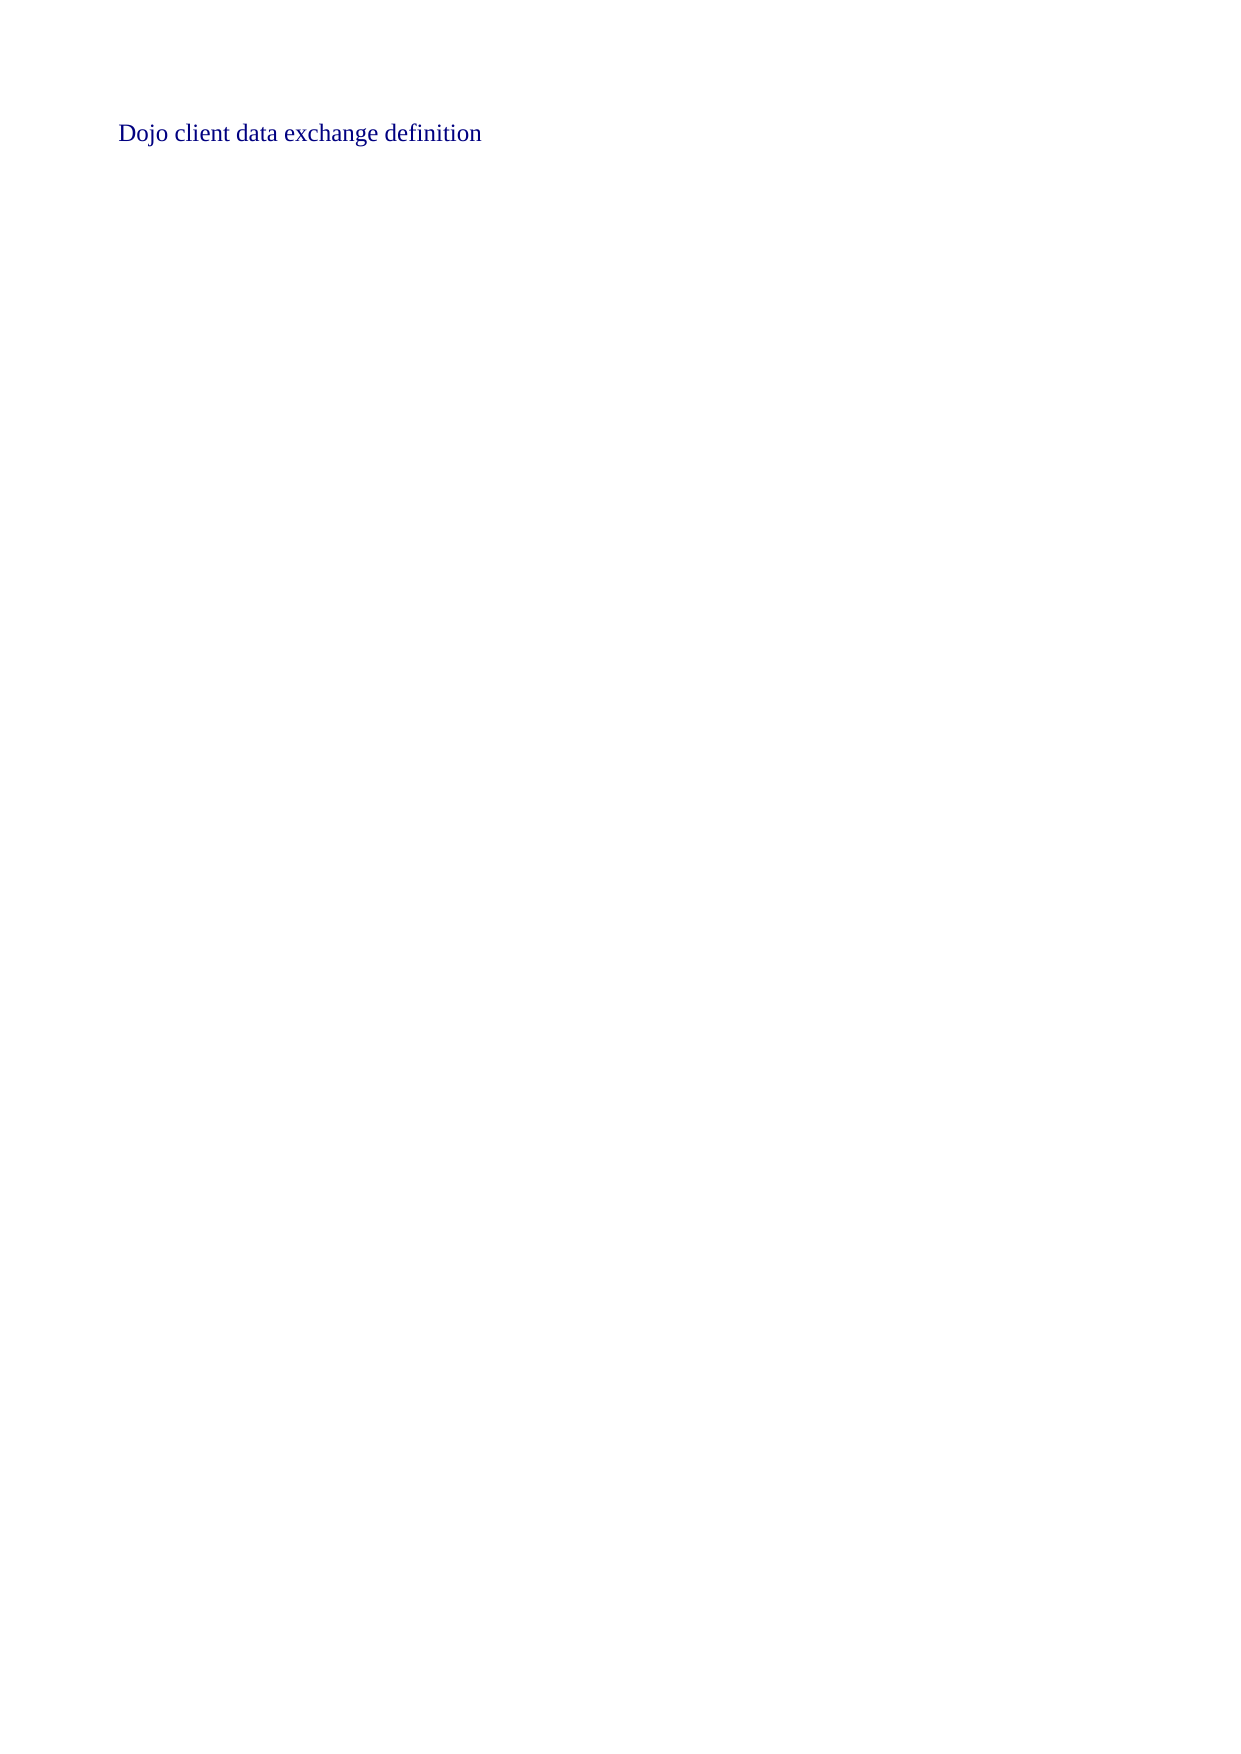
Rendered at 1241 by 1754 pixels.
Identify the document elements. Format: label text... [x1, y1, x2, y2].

text Dojo client data exchange definition [118, 118, 1122, 147]
